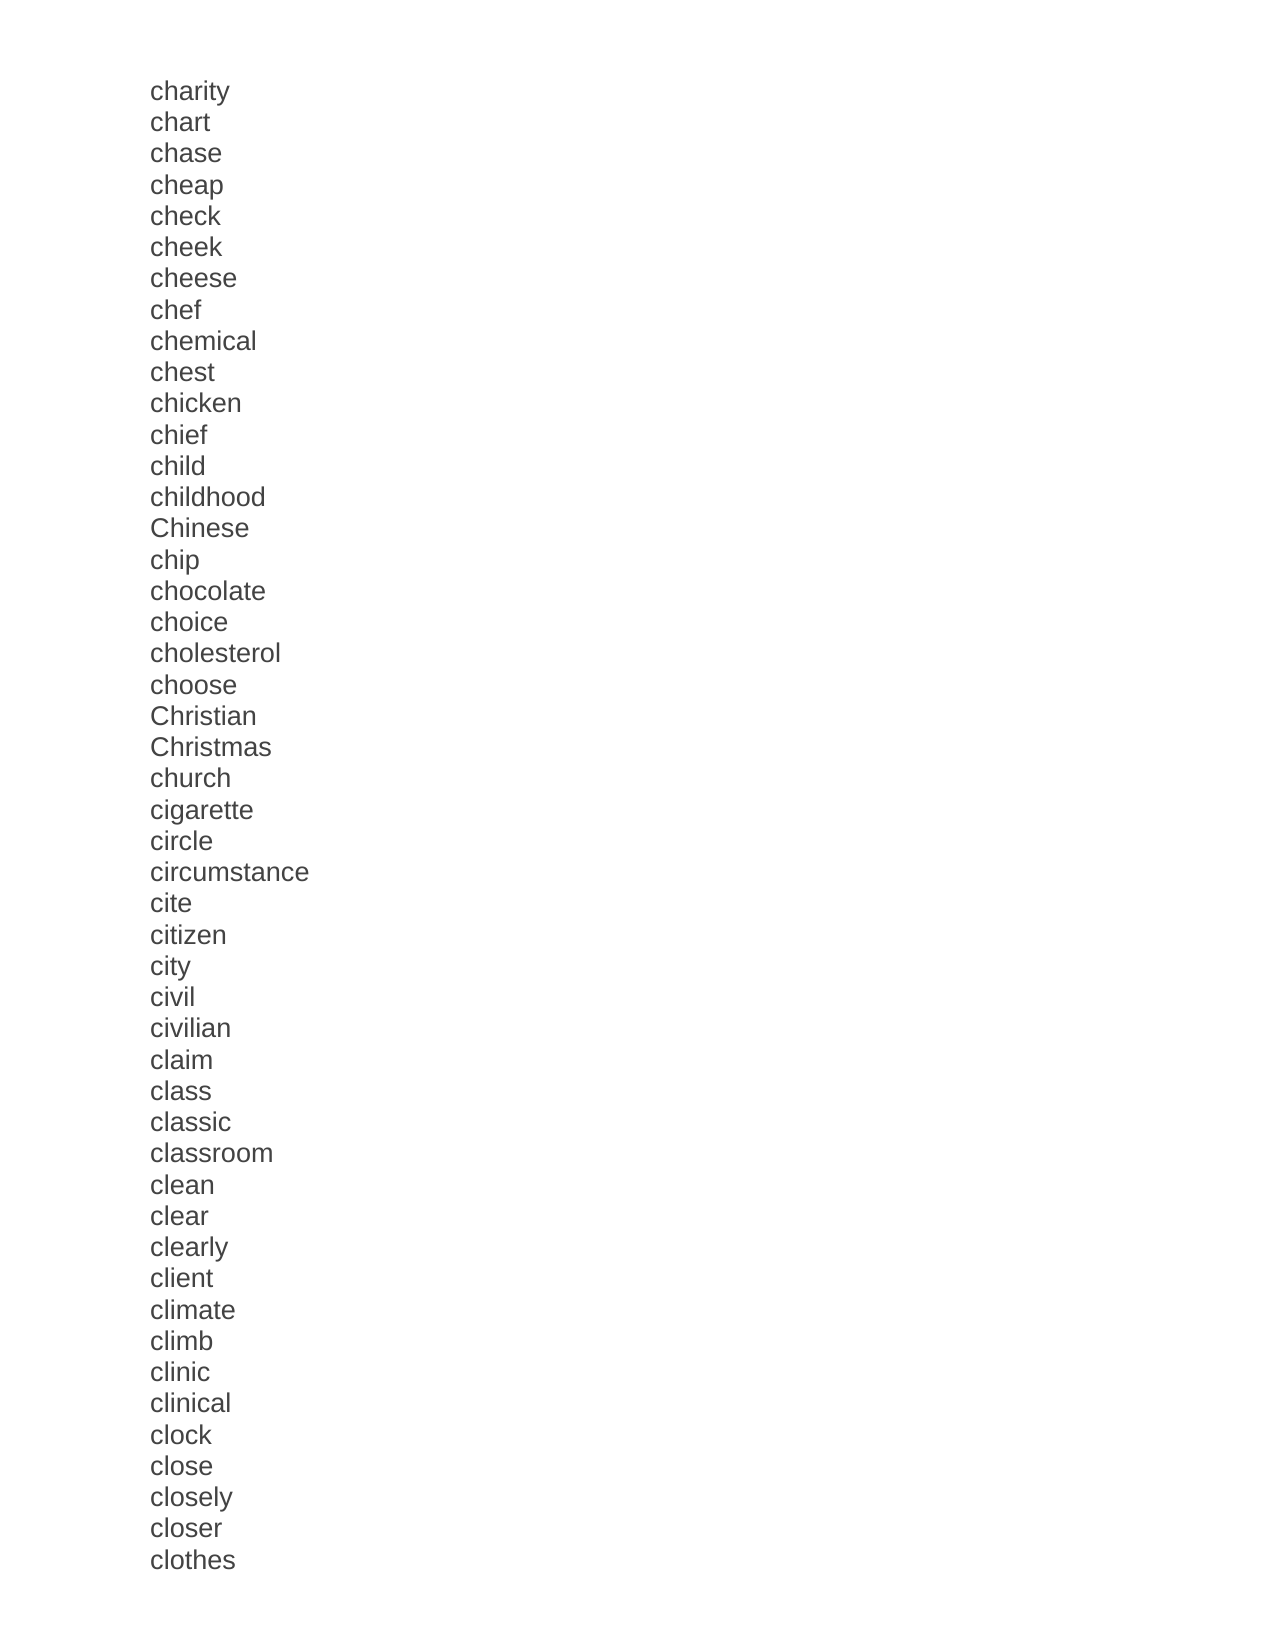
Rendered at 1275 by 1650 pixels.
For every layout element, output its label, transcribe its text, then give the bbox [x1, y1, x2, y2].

text classroom [150, 1137, 1125, 1169]
text church [150, 762, 1125, 794]
text civil [150, 981, 1125, 1012]
text citizen [150, 919, 1125, 950]
text cigarette [150, 794, 1125, 825]
text child [150, 450, 1125, 481]
text check [150, 200, 1125, 231]
text cheese [150, 262, 1125, 294]
text clearly [150, 1231, 1125, 1262]
text civilian [150, 1012, 1125, 1044]
text clinic [150, 1356, 1125, 1387]
text chest [150, 356, 1125, 387]
text cholesterol [150, 637, 1125, 669]
text circle [150, 825, 1125, 856]
text cite [150, 887, 1125, 919]
text cheap [150, 169, 1125, 200]
text clothes [150, 1544, 1125, 1575]
text chase [150, 137, 1125, 169]
text chicken [150, 387, 1125, 419]
text Christmas [150, 731, 1125, 762]
text chief [150, 419, 1125, 450]
text closely [150, 1481, 1125, 1512]
text clock [150, 1419, 1125, 1450]
text chef [150, 294, 1125, 325]
text Chinese [150, 512, 1125, 544]
text clean [150, 1169, 1125, 1200]
text close [150, 1450, 1125, 1481]
text classic [150, 1106, 1125, 1137]
text climate [150, 1294, 1125, 1325]
text clinical [150, 1387, 1125, 1419]
text class [150, 1075, 1125, 1106]
text Christian [150, 700, 1125, 731]
text choose [150, 669, 1125, 700]
text circumstance [150, 856, 1125, 887]
text chip [150, 544, 1125, 575]
text climb [150, 1325, 1125, 1356]
text chocolate [150, 575, 1125, 606]
text chart [150, 106, 1125, 137]
text clear [150, 1200, 1125, 1231]
text charity [150, 75, 1125, 106]
text chemical [150, 325, 1125, 356]
text childhood [150, 481, 1125, 512]
text closer [150, 1512, 1125, 1544]
text claim [150, 1044, 1125, 1075]
text client [150, 1262, 1125, 1294]
text city [150, 950, 1125, 981]
text cheek [150, 231, 1125, 262]
text choice [150, 606, 1125, 637]
